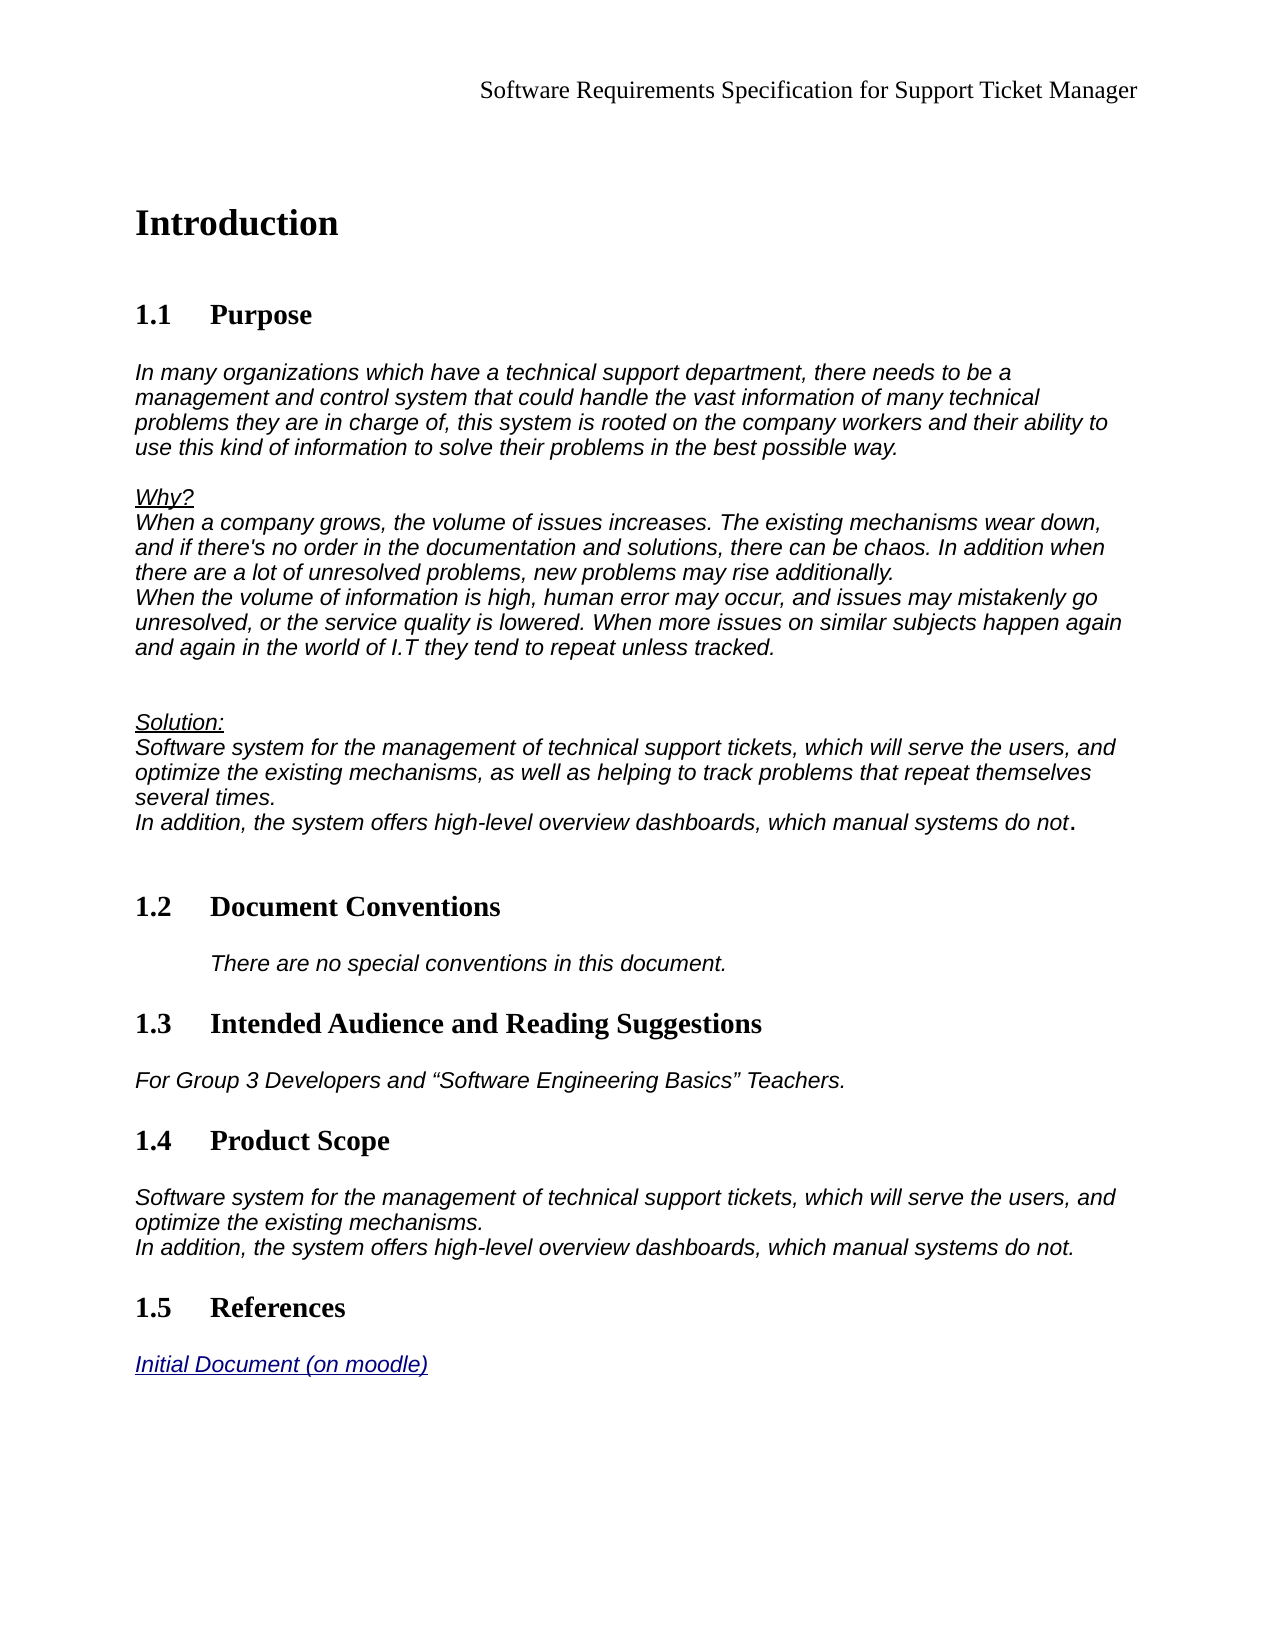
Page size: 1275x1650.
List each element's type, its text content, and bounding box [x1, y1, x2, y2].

subtitle Document Conventions [135, 889, 1140, 923]
text When the volume of information is high, human error may occur, and issues may mistakenly go unresolved, or the service quality is lowered. When more issues on similar subjects happen again and again in the world of I.T they tend to repeat unless tracked. [135, 585, 1140, 660]
text There are no special conventions in this document. [135, 952, 1140, 977]
text For Group 3 Developers and “Software Engineering Basics” Teachers. [135, 1069, 1140, 1094]
subtitle Intended Audience and Reading Suggestions [135, 1006, 1140, 1039]
subtitle Product Scope [135, 1123, 1140, 1156]
subtitle Introduction [135, 200, 1140, 243]
text Solution: [135, 710, 1140, 735]
subtitle Purpose [135, 297, 1140, 331]
text Software system for the management of technical support tickets, which will serve the users, and optimize the existing mechanisms, as well as helping to track problems that repeat themselves several times. [135, 735, 1140, 810]
subtitle References [135, 1290, 1140, 1323]
text Software system for the management of technical support tickets, which will serve the users, and optimize the existing mechanisms. [135, 1186, 1140, 1236]
text In many organizations which have a technical support department, there needs to be a management and control system that could handle the vast information of many technical problems they are in charge of, this system is rooted on the company workers and their ability to use this kind of information to solve their problems in the best possible way. [135, 360, 1140, 460]
text Why? [135, 485, 1140, 510]
text When a company grows, the volume of issues increases. The existing mechanisms wear down, and if there's no order in the documentation and solutions, there can be chaos. In addition when there are a lot of unresolved problems, new problems may rise additionally. [135, 510, 1140, 585]
text Initial Document (on moodle) [135, 1352, 1140, 1377]
text In addition, the system offers high-level overview dashboards, which manual systems do not. [135, 1236, 1140, 1261]
text In addition, the system offers high-level overview dashboards, which manual systems do not. [135, 810, 1140, 835]
